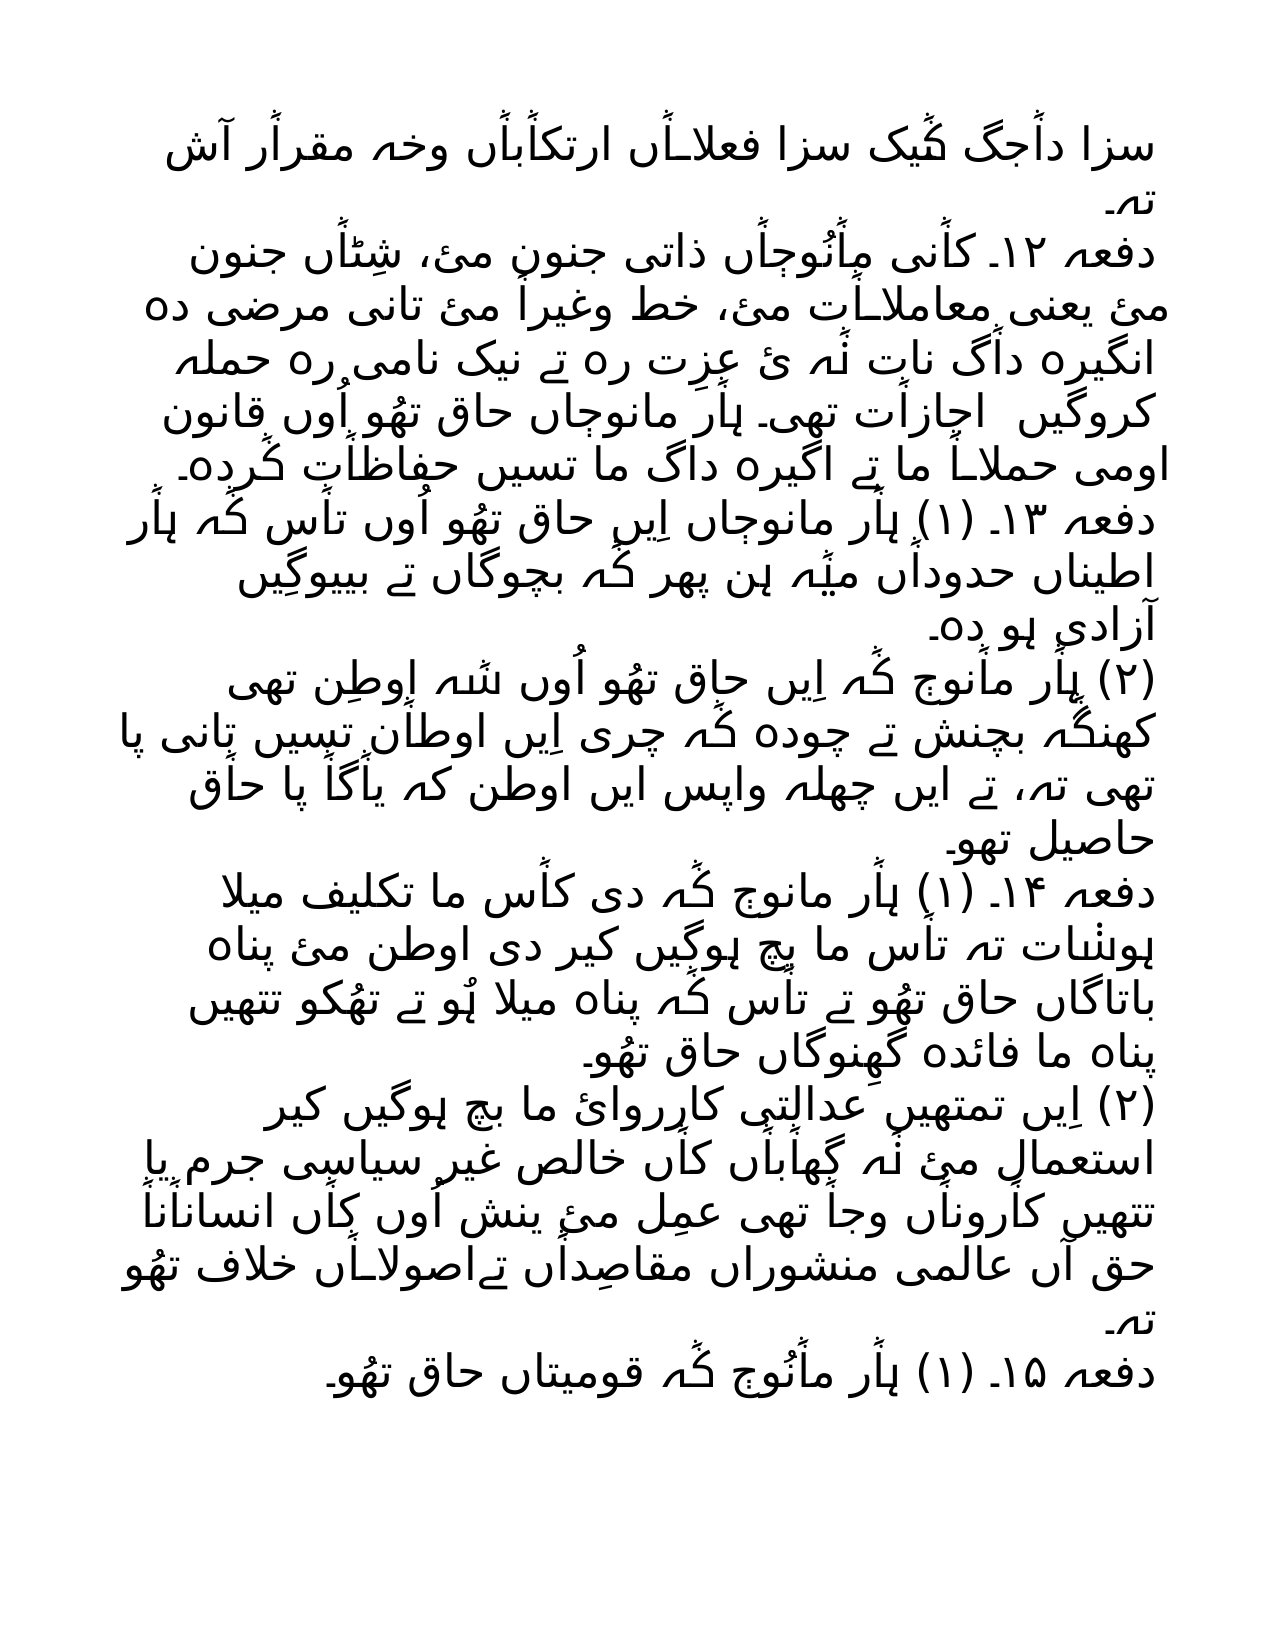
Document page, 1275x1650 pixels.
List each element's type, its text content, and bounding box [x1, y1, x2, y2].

text دفعہ ۱۲۔ کاٞنی ماٞنُوڄاٞں ذاتی جنون مئ، شِٹاٞں جنون مئ یعنی معاملاٞت مئ، خط وغیراٞ مئ تانی مرضی دہ انگیرہ داٞگ نات نٞہ ئ عزِت رہ تے نیک نامی رہ حملہ کروگیں اجازاٞت تھی۔ ہاٞر مانوڄاں حاق تھُو اُوں قانون اومی حملاٞ ما تے اگیرہ داگ ما تسیں حفاظاٞت کٞردہ۔ [118, 225, 1157, 491]
text دفعہ ۱۵۔ (۱) ہاٞر ماٞنُوڄ کٞہ قومیتاں حاق تھُو۔ [118, 1345, 1157, 1398]
text دفعہ ۱۳۔ (۱) ہاٞر مانوڄاں اِیں حاق تھُو اُوں تاٞس کٞہ ہاٞر اطیناں حدوداٞں میٞہ ہن پھر کٞہ بچوگاں تے بییوگِیں آزادی ہو دہ۔ [118, 491, 1157, 651]
text (۲) اِیں تمتھیں عدالتی کارروائ ما بچ ہوگیں کیر استعمال مئ نٞہ گھاٞباٞں کاٞں خالص غیر سیاسی جرم یا تتھیں کاٞروناٞں وجاٞ تھی عمِل مئ ینش اُوں کاٞں انساناٞناٞ حق آں عالمی منشوراں مقاصِداٞں تے اصولاٞں خلاف تھُو تہ۔ [118, 1078, 1157, 1345]
text (1) کاٞںی ماٞنُوڄ کٞہ ایں چھلاں اٞ کاریں کیر سزا نہ داٞجگ اُوں تتھیں کار تاٞس ما تھی سرزد ہوگیں ٹیمٞہ قومی یا باٞری دُنایاں قانون مئ سزا آں قابِل جُرم حساب نہ ہُش تہ تے نہ ئ تاٞس کٞہ تتھیں سزا ما زیات سزا داٞجگ کٞتیک سزا فعلاٞں ارتکاٞباٞں وخہ مقراٞر آش تہ۔ [118, 118, 1157, 225]
text (۲) ہاٞر ماٞنوڄ کٞہ اِیں حاق تھُو اُوں سٞہ اوطِن تھی کھنگٞہ بچنش تے چودہ کٞہ چری اِیں اوطاٞن تسیں تانی پا تھی تہ، تے ایں چھلہ واپس ایں اوطن کہ یاٞگاٞ پا حاٞق حاصیل تھو۔ [118, 651, 1157, 865]
text دفعہ ۱۴۔ (۱) ہاٞر مانوڄ کٞہ دی کاٞس ما تکلیف میلا ہوݭات تہ تاٞس ما بچ ہوگیں کیر دی اوطن مئ پناہ باتاگاں حاق تھُو تے تاٞس کٞہ پناہ میلا ہُو تے تھُکو تتھیں پناہ ما فائدہ گھِنوگاں حاق تھُو۔ [118, 865, 1157, 1078]
